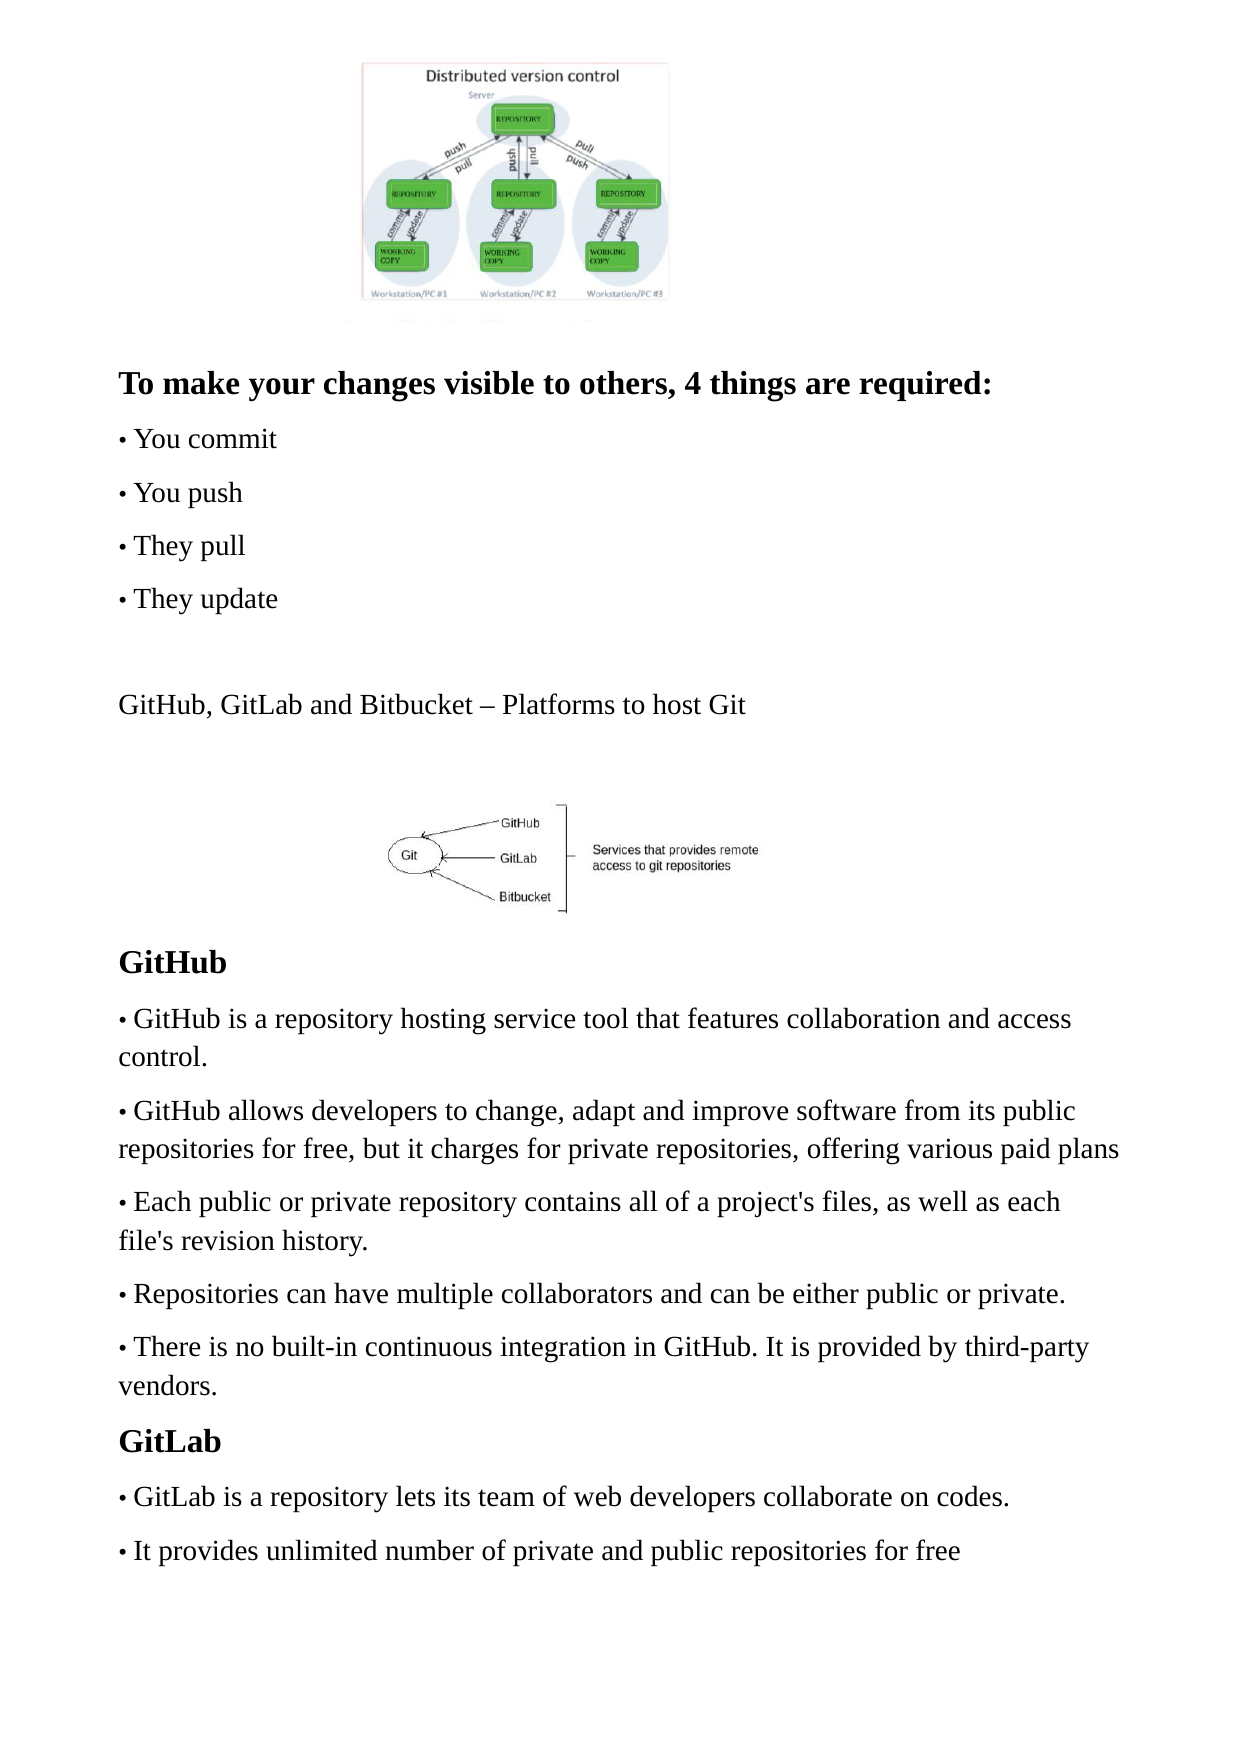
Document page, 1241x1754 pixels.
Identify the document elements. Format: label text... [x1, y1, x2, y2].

text To make your changes visible to others, 4 things are required: [118, 363, 1122, 401]
text GitLab [118, 1421, 1122, 1459]
text • Each public or private repository contains all of a project's files, as well as each file's revision history. [118, 1184, 1122, 1256]
text • It provides unlimited number of private and public repositories for free [118, 1533, 1122, 1566]
text • You commit [118, 422, 1122, 455]
text • GitHub is a repository hosting service tool that features collaboration and access control. [118, 1001, 1122, 1073]
text • There is no built-in continuous integration in GitHub. It is provided by third-party vendors. [118, 1329, 1122, 1401]
picture [287, 779, 797, 916]
text • GitHub allows developers to change, adapt and improve software from its public repositories for free, but it charges for private repositories, offering various paid plans [118, 1093, 1122, 1165]
picture [318, 41, 713, 322]
text • Repositories can have multiple collaborators and can be either public or private. [118, 1276, 1122, 1309]
text • They pull [118, 528, 1122, 561]
text GitHub, GitLab and Bitbucket – Platforms to host Git [118, 687, 1122, 721]
text GitHub [118, 942, 1122, 981]
text • You push [118, 475, 1122, 508]
text • GitLab is a repository lets its team of web developers collaborate on codes. [118, 1479, 1122, 1513]
text • They update [118, 581, 1122, 614]
